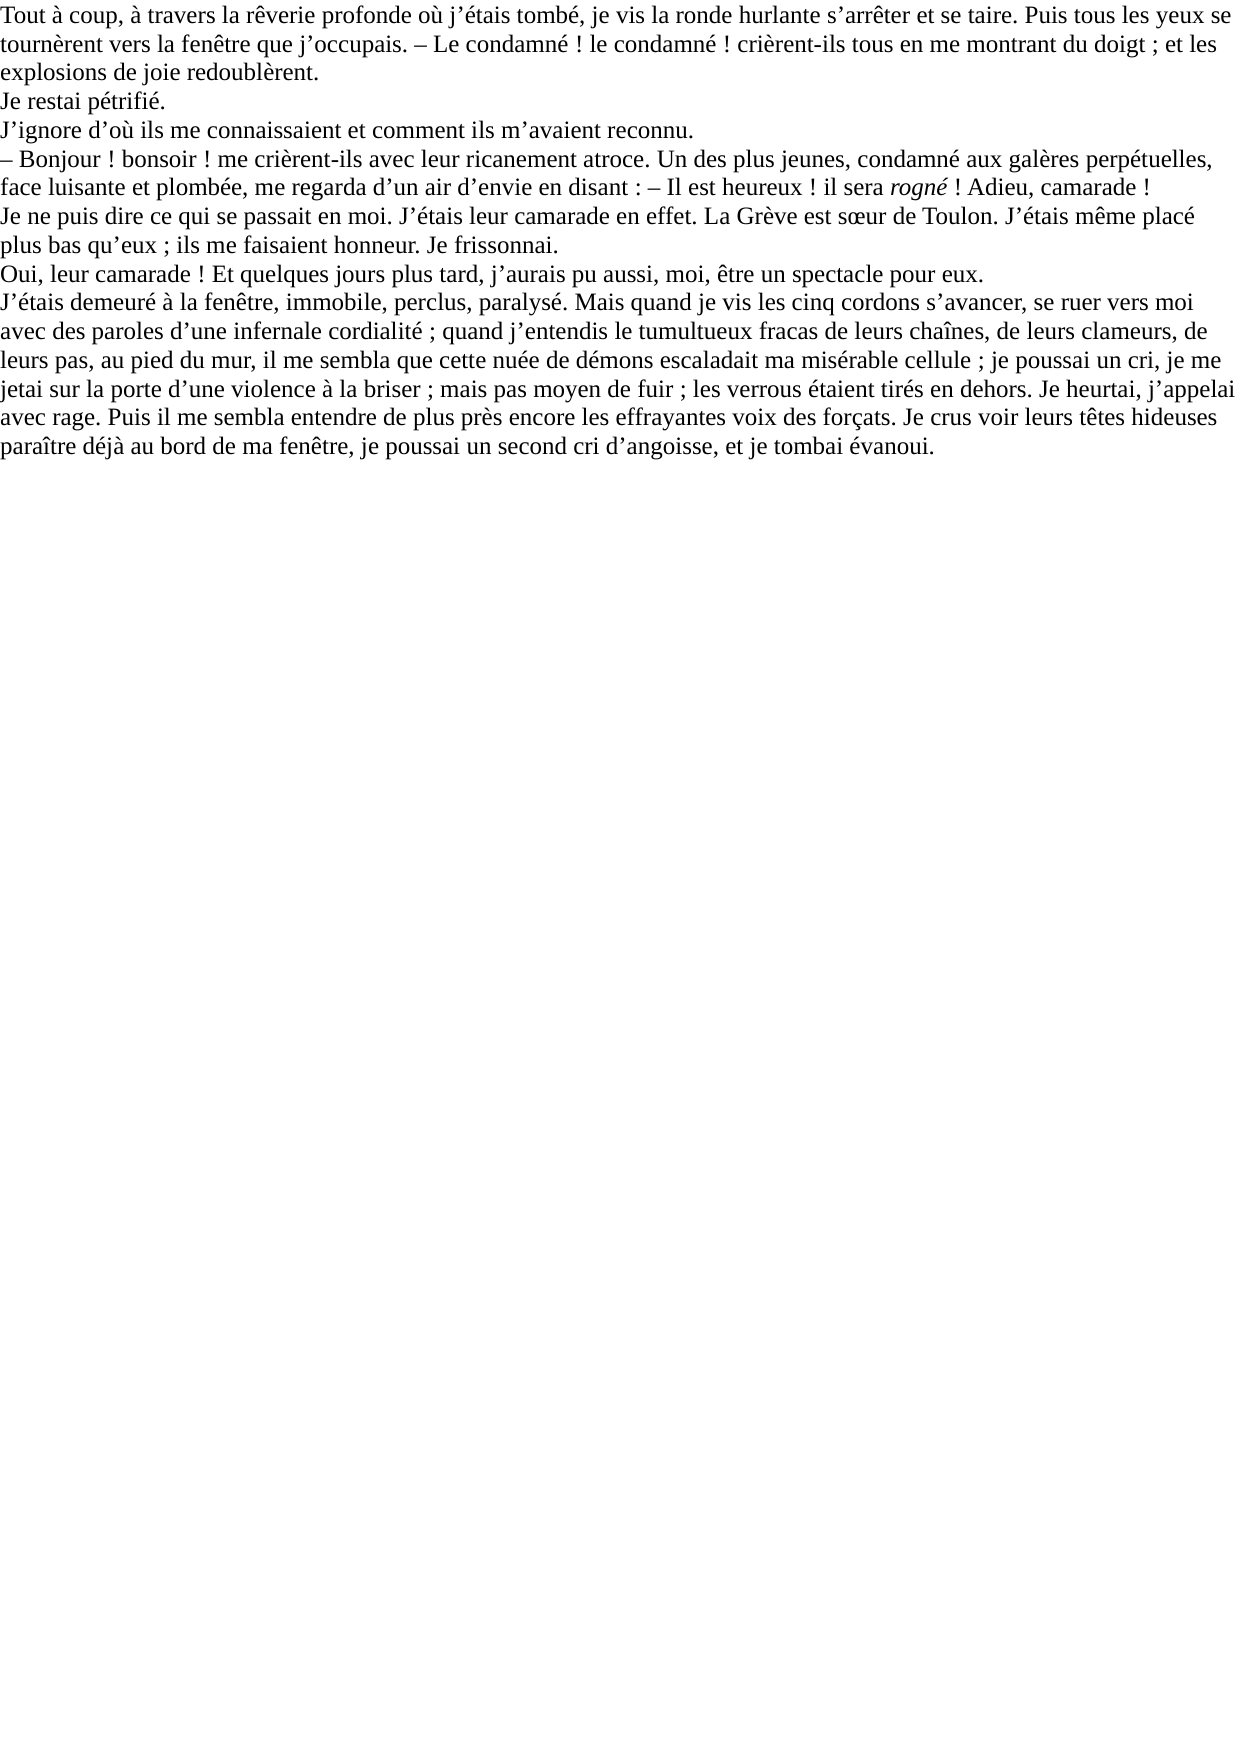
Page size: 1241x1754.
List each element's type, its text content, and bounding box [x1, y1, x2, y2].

text J’ignore d’où ils me connaissaient et comment ils m’avaient reconnu. [0, 115, 1240, 144]
text Tout à coup, à travers la rêverie profonde où j’étais tombé, je vis la ronde hurlante s’arrêter et se taire. Puis tous les yeux se tournèrent vers la fenêtre que j’occupais. – Le condamné ! le condamné ! crièrent-ils tous en me montrant du doigt ; et les explosions de joie redoublèrent. [0, 0, 1240, 86]
text Je ne puis dire ce qui se passait en moi. J’étais leur camarade en effet. La Grève est sœur de Toulon. J’étais même placé plus bas qu’eux ; ils me faisaient honneur. Je frissonnai. [0, 201, 1240, 259]
text Oui, leur camarade ! Et quelques jours plus tard, j’aurais pu aussi, moi, être un spectacle pour eux. [0, 259, 1240, 287]
text J’étais demeuré à la fenêtre, immobile, perclus, paralysé. Mais quand je vis les cinq cordons s’avancer, se ruer vers moi avec des paroles d’une infernale cordialité ; quand j’entendis le tumultueux fracas de leurs chaînes, de leurs clameurs, de leurs pas, au pied du mur, il me sembla que cette nuée de démons escaladait ma misérable cellule ; je poussai un cri, je me jetai sur la porte d’une violence à la briser ; mais pas moyen de fuir ; les verrous étaient tirés en dehors. Je heurtai, j’appelai avec rage. Puis il me sembla entendre de plus près encore les effrayantes voix des forçats. Je crus voir leurs têtes hideuses paraître déjà au bord de ma fenêtre, je poussai un second cri d’angoisse, et je tombai évanoui. [0, 287, 1240, 460]
text Je restai pétrifié. [0, 86, 1240, 115]
text – Bonjour ! bonsoir ! me crièrent-ils avec leur ricanement atroce. Un des plus jeunes, condamné aux galères perpétuelles, face luisante et plombée, me regarda d’un air d’envie en disant : – Il est heureux ! il sera rogné ! Adieu, camarade ! [0, 144, 1240, 201]
